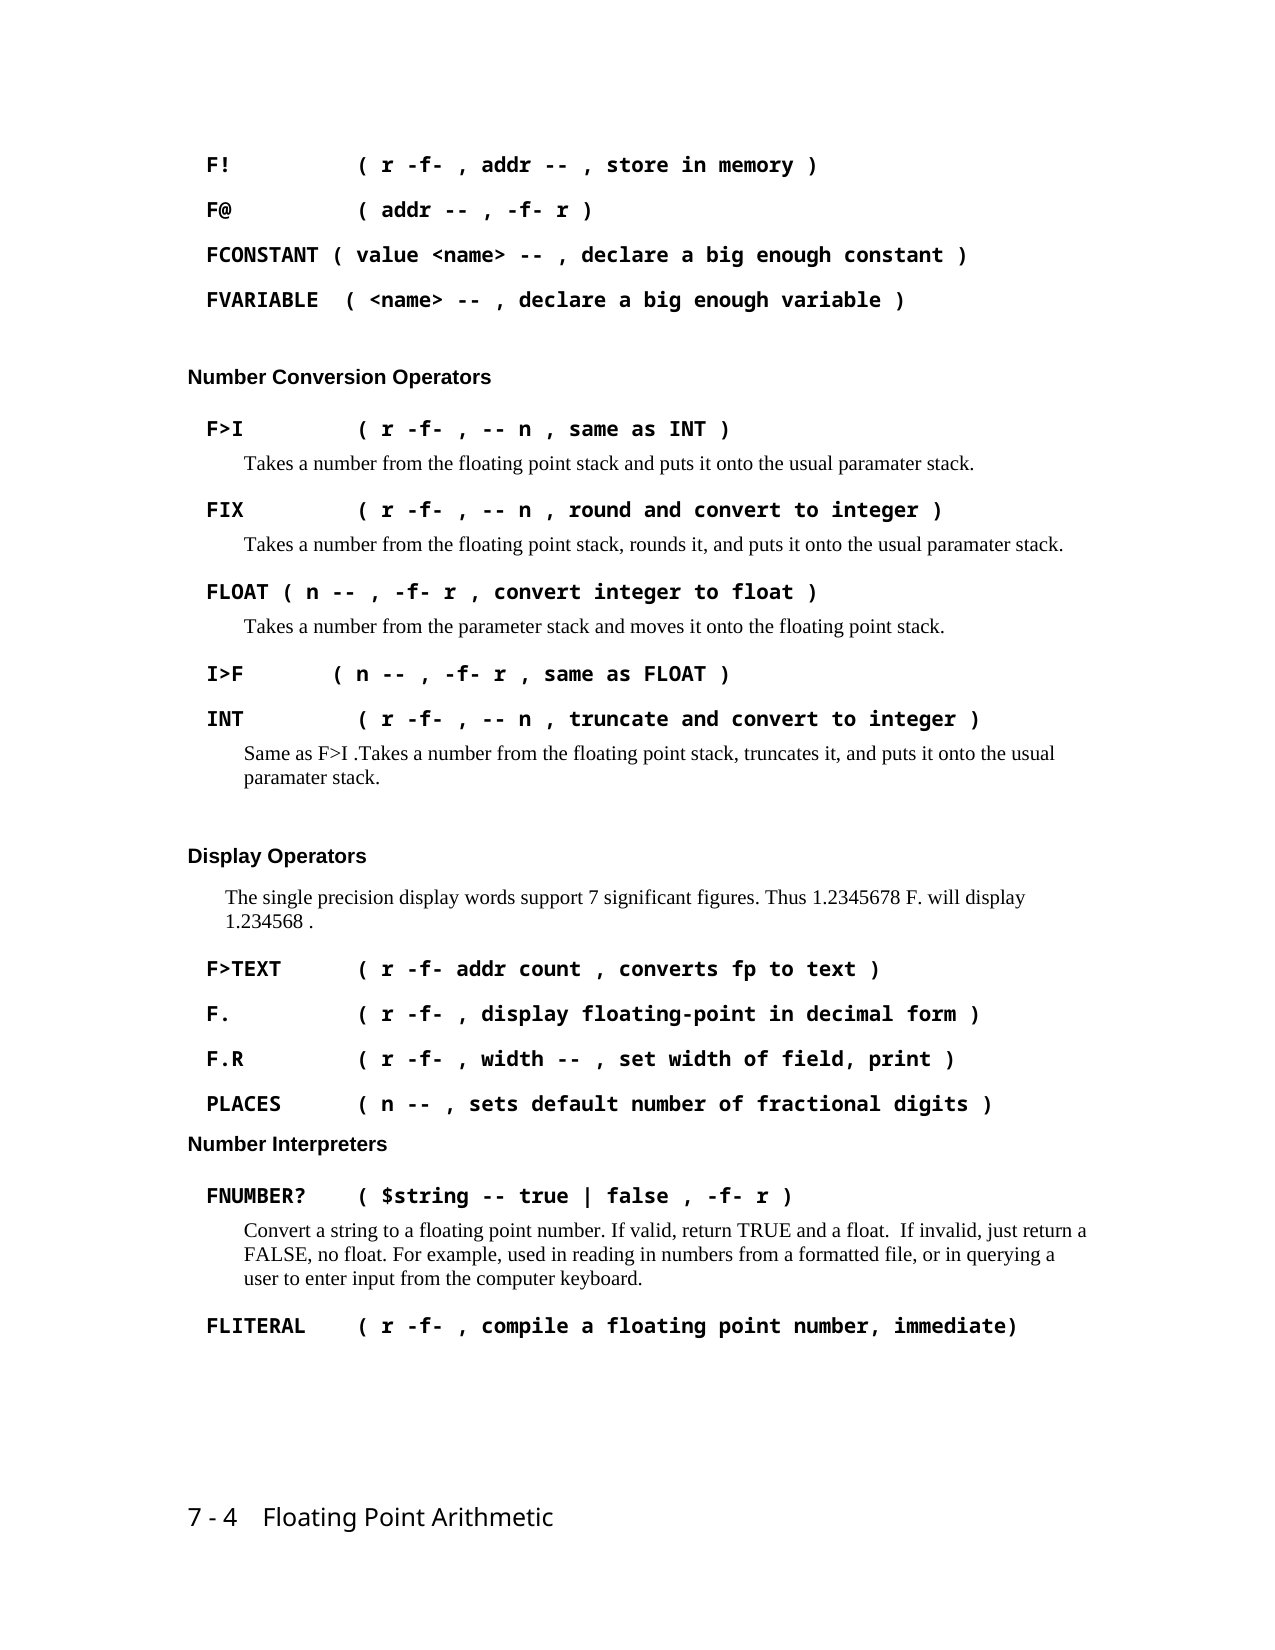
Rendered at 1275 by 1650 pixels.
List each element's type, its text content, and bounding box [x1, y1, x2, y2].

text F>I ( r -f- , -- n , same as INT ) [206, 414, 1162, 442]
text FIX ( r -f- , -- n , round and convert to integer ) [206, 496, 1162, 524]
subtitle Number Interpreters [187, 1132, 1087, 1156]
text FLOAT ( n -- , -f- r , convert integer to float ) [206, 577, 1162, 606]
text The single precision display words support 7 significant figures. Thus 1.2345678 F. will display 1.234568 . [225, 885, 1087, 933]
text Takes a number from the parameter stack and moves it onto the floating point stack. [244, 614, 1087, 638]
text INT ( r -f- , -- n , truncate and convert to integer ) [206, 704, 1162, 732]
text PLACES ( n -- , sets default number of fractional digits ) [206, 1089, 1162, 1117]
text F@ ( addr -- , -f- r ) [206, 195, 1162, 223]
text FVARIABLE ( <name> -- , declare a big enough variable ) [206, 285, 1162, 314]
text FLITERAL ( r -f- , compile a floating point number, immediate) [206, 1311, 1162, 1339]
text F! ( r -f- , addr -- , store in memory ) [206, 150, 1162, 178]
text Takes a number from the floating point stack, rounds it, and puts it onto the usual paramater stack. [244, 532, 1087, 556]
subtitle Number Conversion Operators [187, 365, 1087, 389]
text Same as F>I .Takes a number from the floating point stack, truncates it, and puts it onto the usual paramater stack. [244, 741, 1087, 789]
text F.R ( r -f- , width -- , set width of field, print ) [206, 1044, 1162, 1072]
text I>F ( n -- , -f- r , same as FLOAT ) [206, 659, 1162, 687]
text Convert a string to a floating point number. If valid, return TRUE and a float. If invalid, just return a FALSE, no float. For example, used in reading in numbers from a formatted file, or in querying a user to enter input from the computer keyboard. [244, 1218, 1087, 1290]
text FCONSTANT ( value <name> -- , declare a big enough constant ) [206, 240, 1162, 269]
text F>TEXT ( r -f- addr count , converts fp to text ) [206, 954, 1162, 982]
text F. ( r -f- , display floating-point in decimal form ) [206, 999, 1162, 1027]
text FNUMBER? ( $string -- true | false , -f- r ) [206, 1181, 1162, 1209]
subtitle Display Operators [187, 844, 1087, 868]
text Takes a number from the floating point stack and puts it onto the usual paramater stack. [244, 451, 1087, 475]
